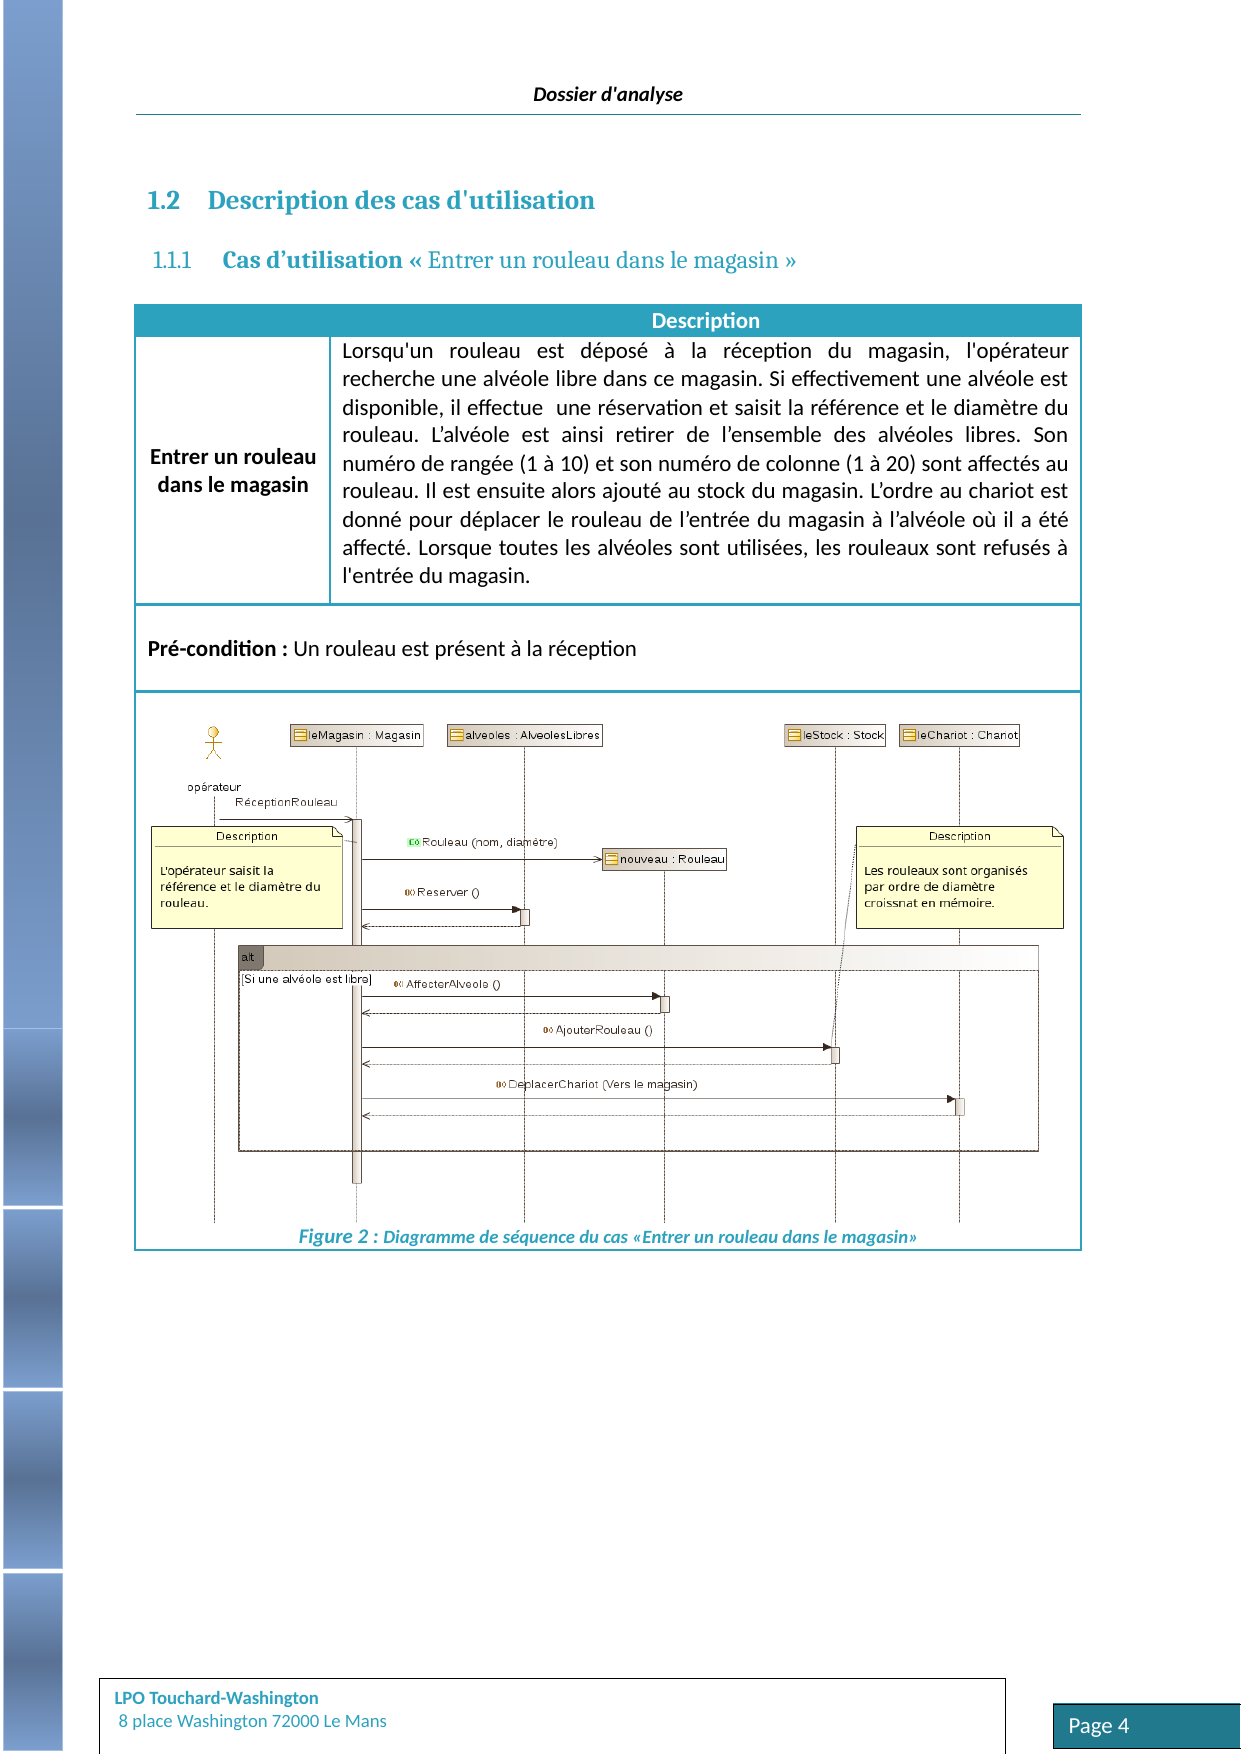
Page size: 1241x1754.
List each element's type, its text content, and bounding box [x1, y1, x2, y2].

table_cell Pré-condition : Un rouleau est présent à la réception [136, 606, 1080, 690]
table_cell Lorsqu'un rouleau est déposé à la réception du magasin, l'opérateur recherche une alvéole libre dans ce magasin. Si effectivement une alvéole est disponible, il effectue une réservation et saisit la référence et le diamètre du rouleau. L’alvéole est ainsi retirer de l’ensemble des alvéoles libres. Son numéro de rangée (1 à 10) et son numéro de colonne (1 à 20) sont affectés au rouleau. Il est ensuite alors ajouté au stock du magasin. L’ordre au chariot est donné pour déplacer le rouleau de l’entrée du magasin à l’alvéole où il a été affecté. Lorsque toutes les alvéoles sont utilisées, les rouleaux sont refusés à l'entrée du magasin. [331, 337, 1080, 603]
table_header [136, 306, 329, 334]
table_cell Figure 2 : Diagramme de séquence du cas «Entrer un rouleau dans le magasin» [136, 693, 1080, 1248]
picture [142, 715, 1072, 1223]
table_cell Entrer un rouleau dans le magasin [136, 337, 329, 603]
subtitle Cas d’utilisation « Entrer un rouleau dans le magasin » [148, 246, 1093, 274]
subtitle Description des cas d'utilisation [148, 185, 1093, 216]
table_header Description [331, 306, 1080, 334]
